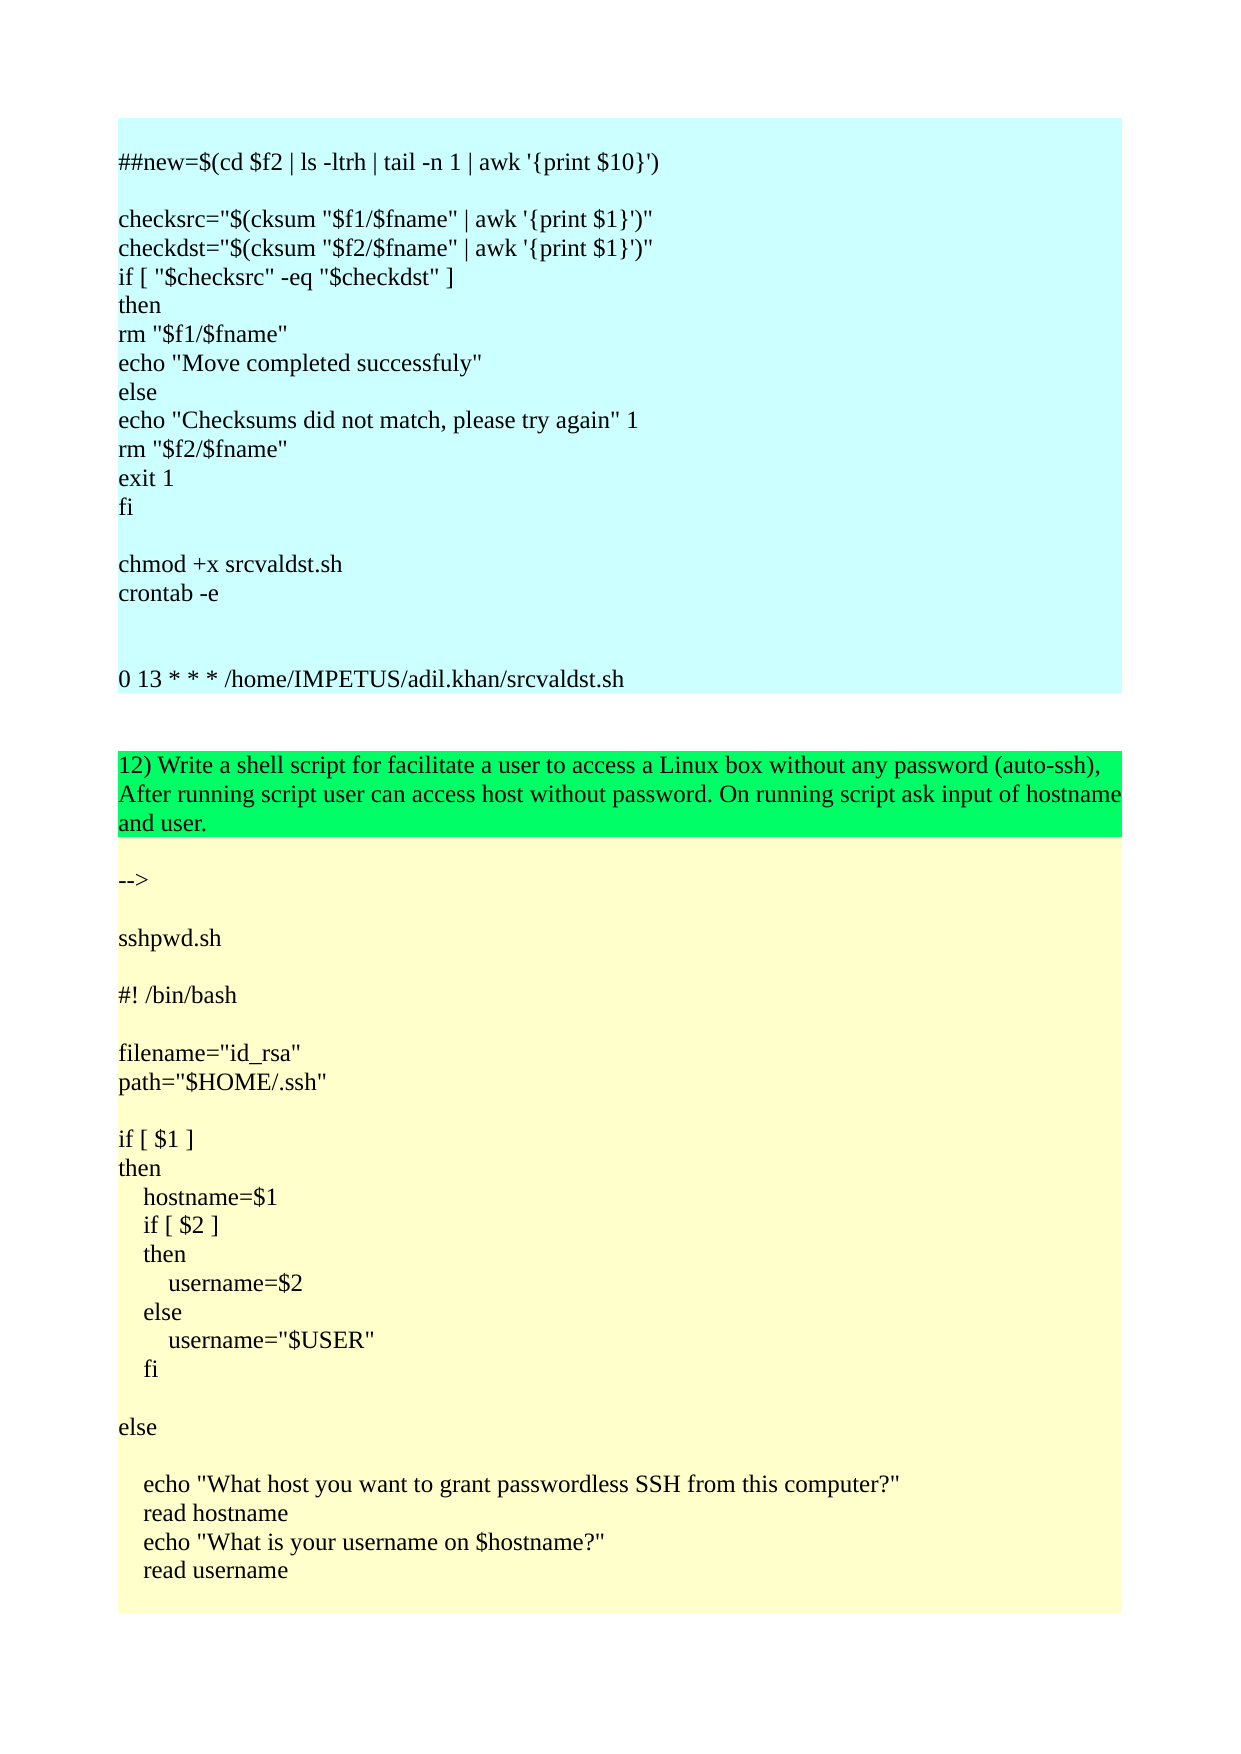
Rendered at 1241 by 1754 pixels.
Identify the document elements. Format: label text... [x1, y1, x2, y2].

text username="$USER" [118, 1326, 1122, 1354]
text checksrc="$(cksum "$f1/$fname" | awk '{print $1}')" [118, 204, 1122, 233]
text read hostname [118, 1498, 1122, 1527]
text filename="id_rsa" [118, 1038, 1122, 1067]
text echo "Move completed successfuly" [118, 348, 1122, 377]
text exit 1 [118, 463, 1122, 492]
text chmod +x srcvaldst.sh [118, 549, 1122, 578]
text sshpwd.sh [118, 923, 1122, 952]
text echo "What host you want to grant passwordless SSH from this computer?" [118, 1469, 1122, 1498]
text username=$2 [118, 1268, 1122, 1297]
text fi [118, 1354, 1122, 1383]
text then [118, 1239, 1122, 1268]
text then [118, 1153, 1122, 1182]
text ##new=$(cd $f2 | ls -ltrh | tail -n 1 | awk '{print $10}') [118, 147, 1122, 176]
text fi [118, 492, 1122, 521]
text rm "$f2/$fname" [118, 434, 1122, 463]
text hostname=$1 [118, 1182, 1122, 1211]
text --> [118, 866, 1122, 894]
text rm "$f1/$fname" [118, 319, 1122, 348]
text else [118, 1412, 1122, 1441]
text if [ $1 ] [118, 1124, 1122, 1153]
text read username [118, 1556, 1122, 1584]
text else [118, 1297, 1122, 1326]
text 12) Write a shell script for facilitate a user to access a Linux box without any password (auto-ssh), After running script user can access host without password. On running script ask input of hostname and user. [118, 751, 1122, 837]
text crontab -e [118, 578, 1122, 607]
text echo "What is your username on $hostname?" [118, 1527, 1122, 1556]
text checkdst="$(cksum "$f2/$fname" | awk '{print $1}')" [118, 233, 1122, 262]
text #! /bin/bash [118, 981, 1122, 1009]
text else [118, 377, 1122, 406]
text 0 13 * * * /home/IMPETUS/adil.khan/srcvaldst.sh [118, 664, 1122, 693]
text then [118, 291, 1122, 319]
text if [ "$checksrc" -eq "$checkdst" ] [118, 262, 1122, 291]
text echo "Checksums did not match, please try again" 1 [118, 406, 1122, 434]
text if [ $2 ] [118, 1211, 1122, 1239]
text path="$HOME/.ssh" [118, 1067, 1122, 1096]
